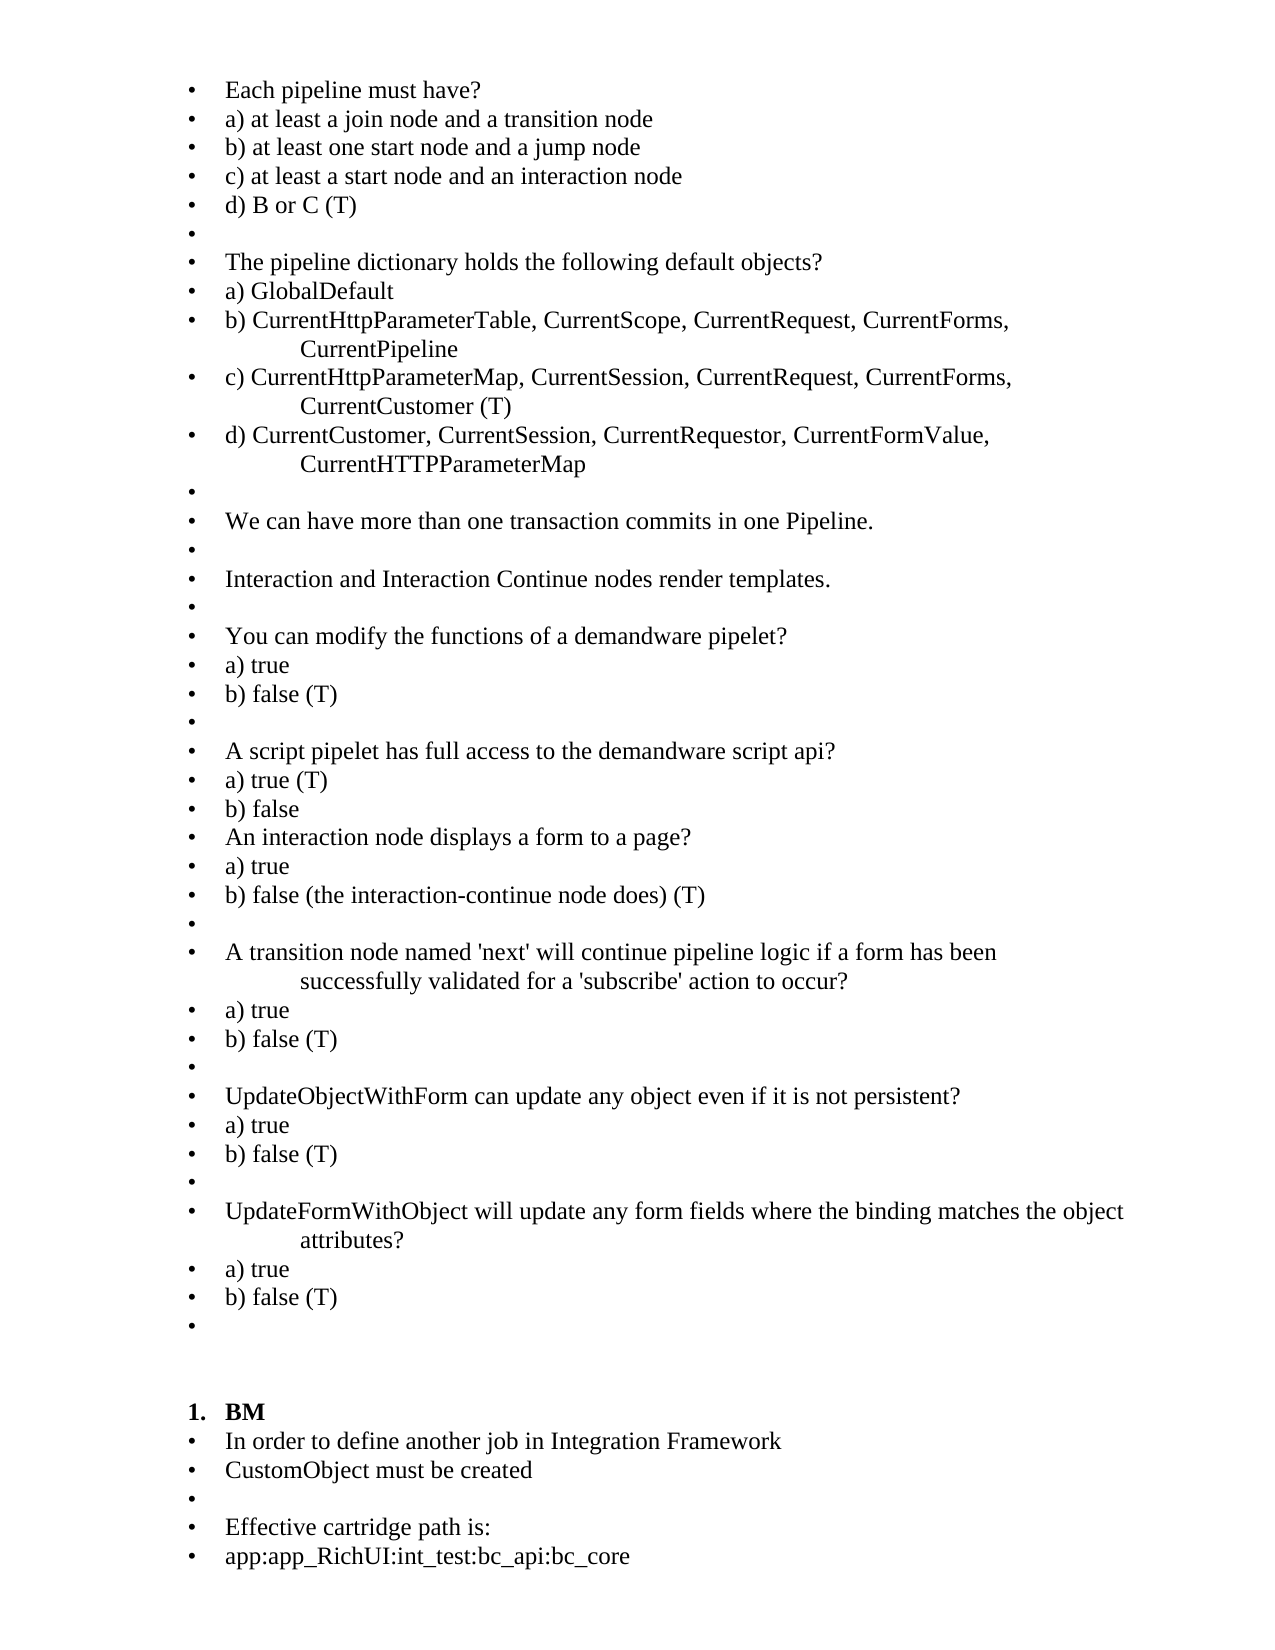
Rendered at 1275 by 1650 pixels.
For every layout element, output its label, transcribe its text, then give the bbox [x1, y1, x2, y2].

list c) at least a start node and an interaction node [187, 161, 1125, 190]
list You can modify the functions of a demandware pipelet? [187, 621, 1125, 650]
list a) true [187, 650, 1125, 679]
list An interaction node displays a form to a page? [187, 822, 1125, 851]
list a) GlobalDefault [187, 276, 1125, 305]
list c) CurrentHttpParameterMap, CurrentSession, CurrentRequest, CurrentForms, CurrentCustomer (T) [187, 362, 1125, 420]
list app:app_RichUI:int_test:bc_api:bc_core [187, 1541, 1125, 1570]
list Interaction and Interaction Continue nodes render templates. [187, 564, 1125, 592]
list CustomObject must be created [187, 1455, 1125, 1484]
list A transition node named 'next' will continue pipeline logic if a form has been successfully validated for a 'subscribe' action to occur? [187, 937, 1125, 995]
list a) true (T) [187, 765, 1125, 794]
list a) true [187, 1254, 1125, 1282]
list A script pipelet has full access to the demandware script api? [187, 736, 1125, 765]
list UpdateFormWithObject will update any form fields where the binding matches the object attributes? [187, 1196, 1125, 1254]
list We can have more than one transaction commits in one Pipeline. [187, 506, 1125, 535]
list b) false [187, 794, 1125, 822]
list The pipeline dictionary holds the following default objects? [187, 247, 1125, 276]
list b) false (T) [187, 1139, 1125, 1167]
list b) false (T) [187, 1024, 1125, 1052]
list a) true [187, 1110, 1125, 1139]
list a) at least a join node and a transition node [187, 104, 1125, 132]
list UpdateObjectWithForm can update any object even if it is not persistent? [187, 1081, 1125, 1110]
list b) at least one start node and a jump node [187, 132, 1125, 161]
list In order to define another job in Integration Framework [187, 1426, 1125, 1455]
list Effective cartridge path is: [187, 1512, 1125, 1541]
list d) B or C (T) [187, 190, 1125, 219]
list d) CurrentCustomer, CurrentSession, CurrentRequestor, CurrentFormValue, CurrentHTTPParameterMap [187, 420, 1125, 477]
list b) false (T) [187, 679, 1125, 707]
list b) CurrentHttpParameterTable, CurrentScope, CurrentRequest, CurrentForms, CurrentPipeline [187, 305, 1125, 362]
list Each pipeline must have? [187, 75, 1125, 104]
list BM [187, 1397, 1125, 1426]
list b) false (the interaction-continue node does) (T) [187, 880, 1125, 909]
list a) true [187, 995, 1125, 1024]
list b) false (T) [187, 1282, 1125, 1311]
list a) true [187, 851, 1125, 880]
